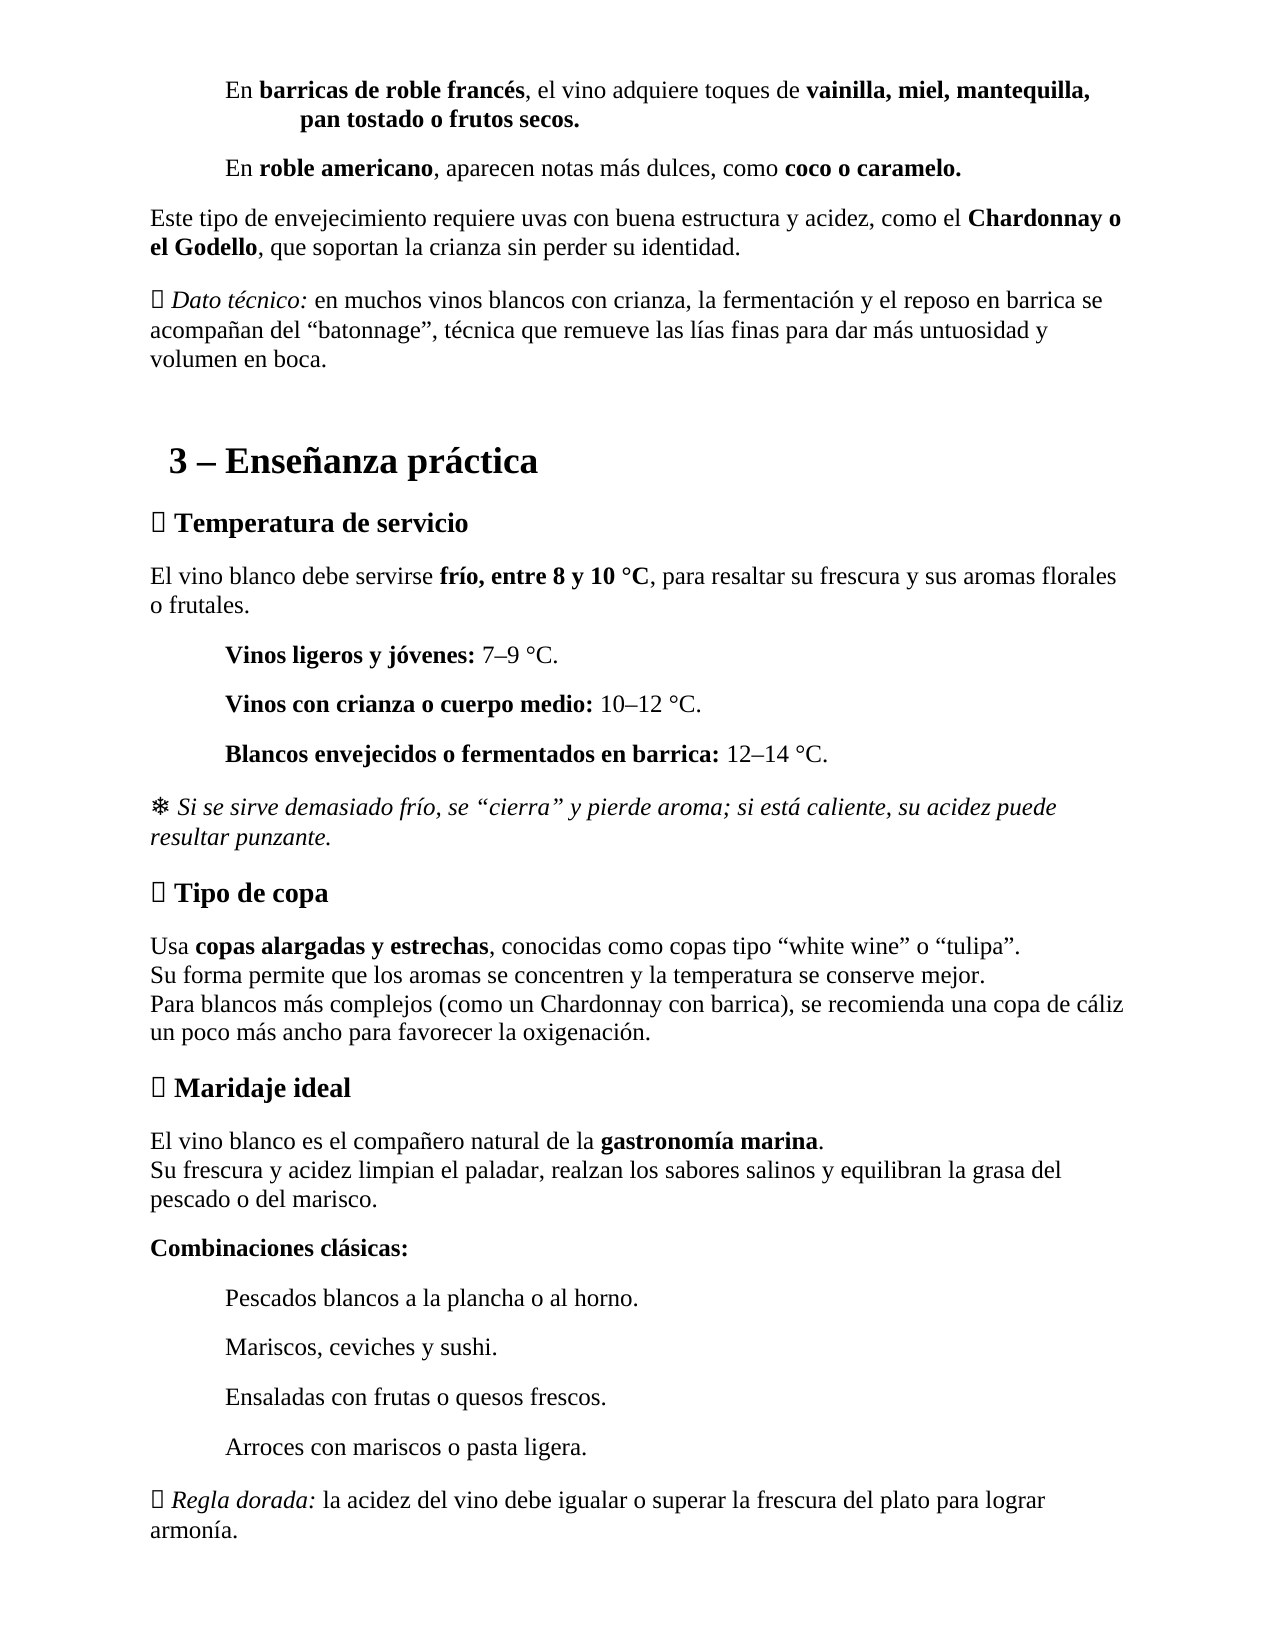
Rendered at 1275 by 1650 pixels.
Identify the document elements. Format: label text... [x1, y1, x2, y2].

text El vino blanco es el compañero natural de la gastronomía marina. Su frescura y acidez limpian el paladar, realzan los sabores salinos y equilibran la grasa del pescado o del marisco. [150, 1126, 1125, 1212]
list Arroces con mariscos o pasta ligera. [187, 1432, 1125, 1460]
list Mariscos, ceviches y sushi. [187, 1332, 1125, 1361]
text Usa copas alargadas y estrechas, conocidas como copas tipo “white wine” o “tulipa”. Su forma permite que los aromas se concentren y la temperatura se conserve mejor. Para blancos más complejos (como un Chardonnay con barrica), se recomienda una copa de cáliz un poco más ancho para favorecer la oxigenación. [150, 931, 1125, 1046]
text 💬 Regla dorada: la acidez del vino debe igualar o superar la frescura del plato para lograr armonía. [150, 1481, 1125, 1544]
text Combinaciones clásicas: [150, 1233, 1125, 1262]
text 🔸 Tipo de copa [150, 872, 1125, 910]
list En barricas de roble francés, el vino adquiere toques de vainilla, miel, mantequilla, pan tostado o frutos secos. [187, 75, 1125, 132]
text El vino blanco debe servirse frío, entre 8 y 10 °C, para resaltar su frescura y sus aromas florales o frutales. [150, 561, 1125, 619]
list Vinos ligeros y jóvenes: 7–9 °C. [187, 640, 1125, 668]
list Vinos con crianza o cuerpo medio: 10–12 °C. [187, 689, 1125, 718]
text ❄️ Si se sirve demasiado frío, se “cierra” y pierde aroma; si está caliente, su acidez puede resultar punzante. [150, 788, 1125, 851]
text 3 – Enseñanza práctica [150, 438, 1125, 481]
text Este tipo de envejecimiento requiere uvas con buena estructura y acidez, como el Chardonnay o el Godello, que soportan la crianza sin perder su identidad. [150, 203, 1125, 260]
list Ensaladas con frutas o quesos frescos. [187, 1382, 1125, 1411]
list Blancos envejecidos o fermentados en barrica: 12–14 °C. [187, 739, 1125, 768]
list En roble americano, aparecen notas más dulces, como coco o caramelo. [187, 153, 1125, 182]
text 💡 Dato técnico: en muchos vinos blancos con crianza, la fermentación y el reposo en barrica se acompañan del “batonnage”, técnica que remueve las lías finas para dar más untuosidad y volumen en boca. [150, 281, 1125, 373]
text 🔸 Maridaje ideal [150, 1067, 1125, 1105]
text 🔸 Temperatura de servicio [150, 502, 1125, 541]
list Pescados blancos a la plancha o al horno. [187, 1283, 1125, 1312]
